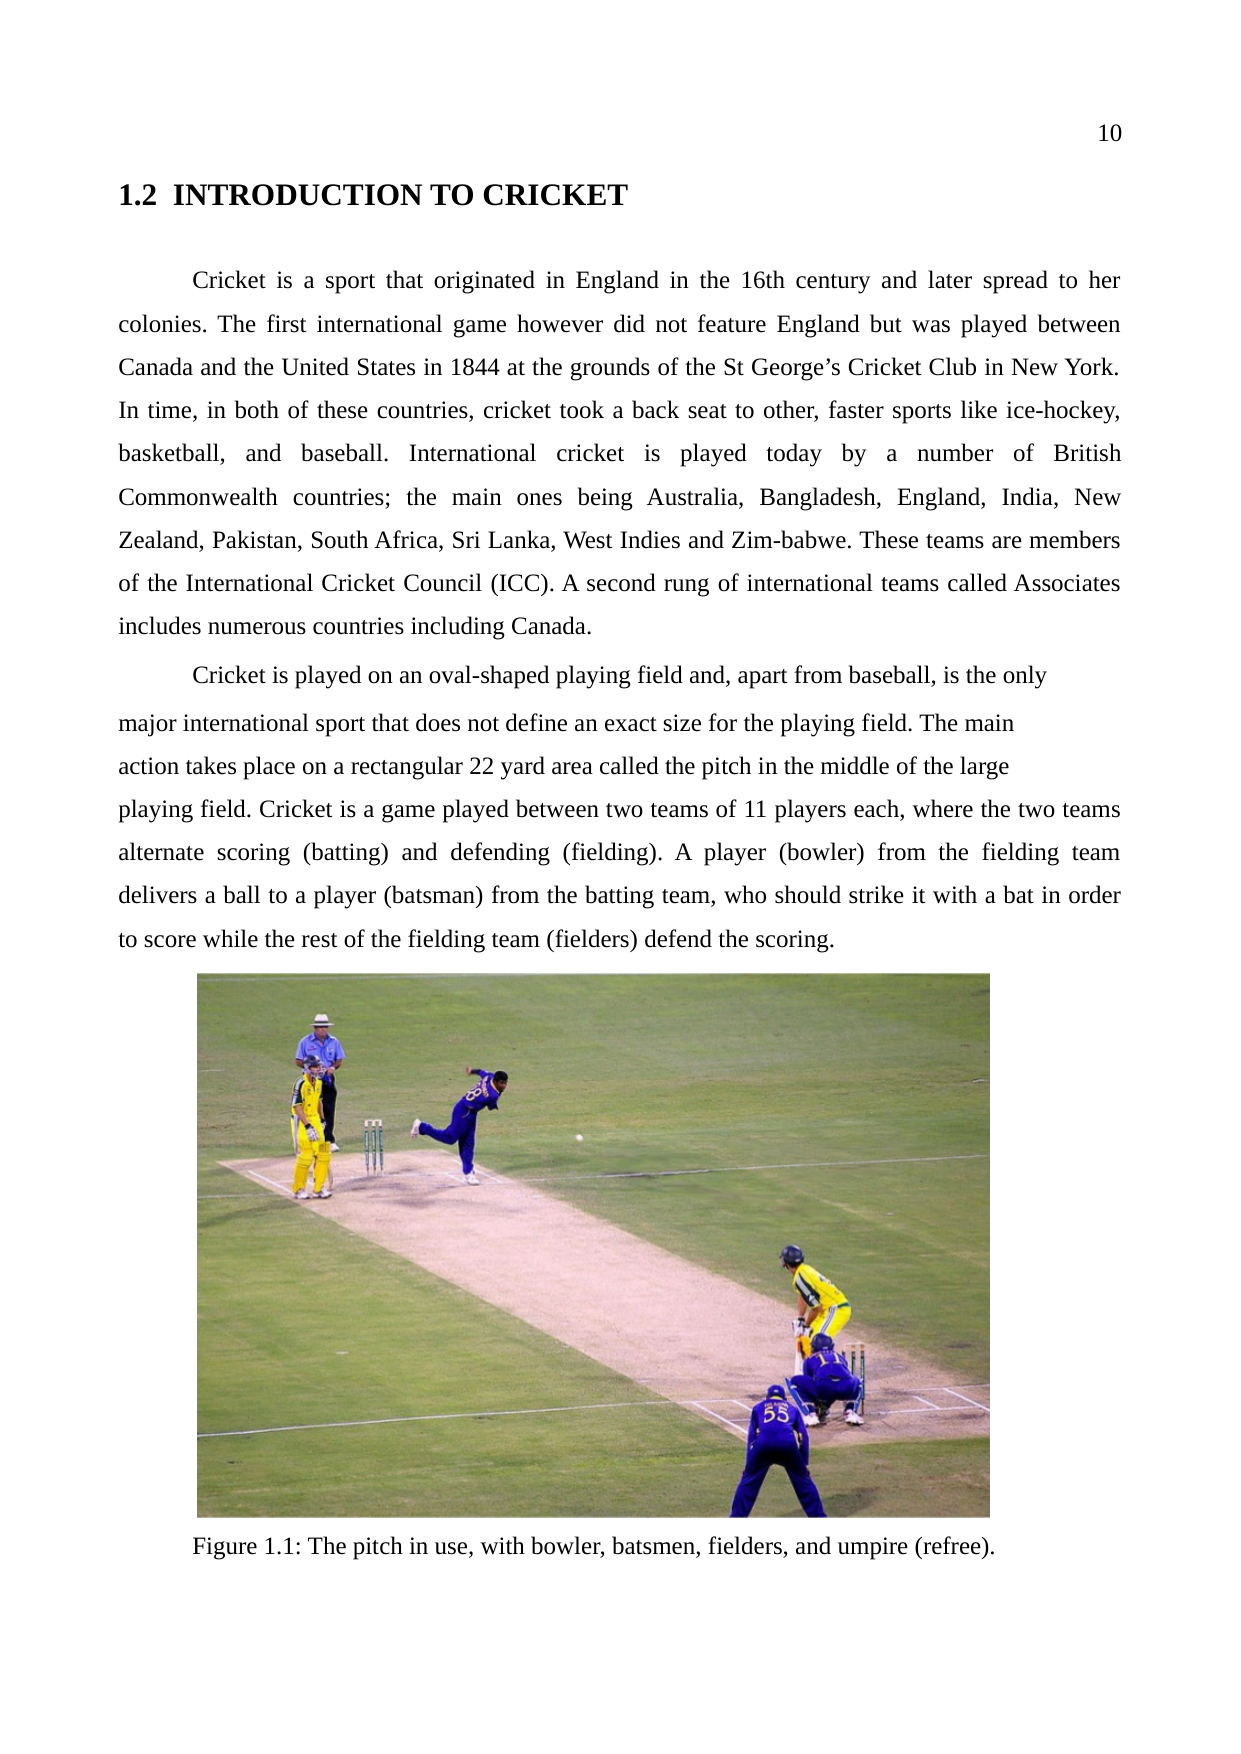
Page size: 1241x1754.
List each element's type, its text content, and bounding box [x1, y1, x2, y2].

text playing field. Cricket is a game played between two teams of 11 players each, where the two teams alternate scoring (batting) and defending (fielding). A player (bowler) from the fielding team delivers a ball to a player (batsman) from the batting team, who should strike it with a bat in order to score while the rest of the fielding team (fielders) defend the scoring. [118, 794, 1122, 952]
text Cricket is played on an oval-shaped playing field and, apart from baseball, is the only [118, 654, 1122, 690]
text Cricket is a sport that originated in England in the 16th century and later spread to her colonies. The first international game however did not feature England but was played between Canada and the United States in 1844 at the grounds of the St George’s Cricket Club in New York. In time, in both of these countries, cricket took a back seat to other, faster sports like ice-hockey, basketball, and baseball. International cricket is played today by a number of British Commonwealth countries; the main ones being Australia, Bangladesh, England, India, New Zealand, Pakistan, South Africa, Sri Lanka, West Indies and Zim-babwe. These teams are members of the International Cricket Council (ICC). A second rung of international teams called Associates includes numerous countries including Canada. [118, 259, 1122, 640]
text Figure 1.1: The pitch in use, with bowler, batsmen, fielders, and umpire (refree). [118, 1531, 1122, 1559]
text 1.2 INTRODUCTION TO CRICKET [118, 176, 1122, 212]
text action takes place on a rectangular 22 yard area called the pitch in the middle of the large [118, 751, 1122, 780]
text major international sport that does not define an exact size for the playing field. The main [118, 708, 1122, 737]
picture [197, 973, 990, 1519]
